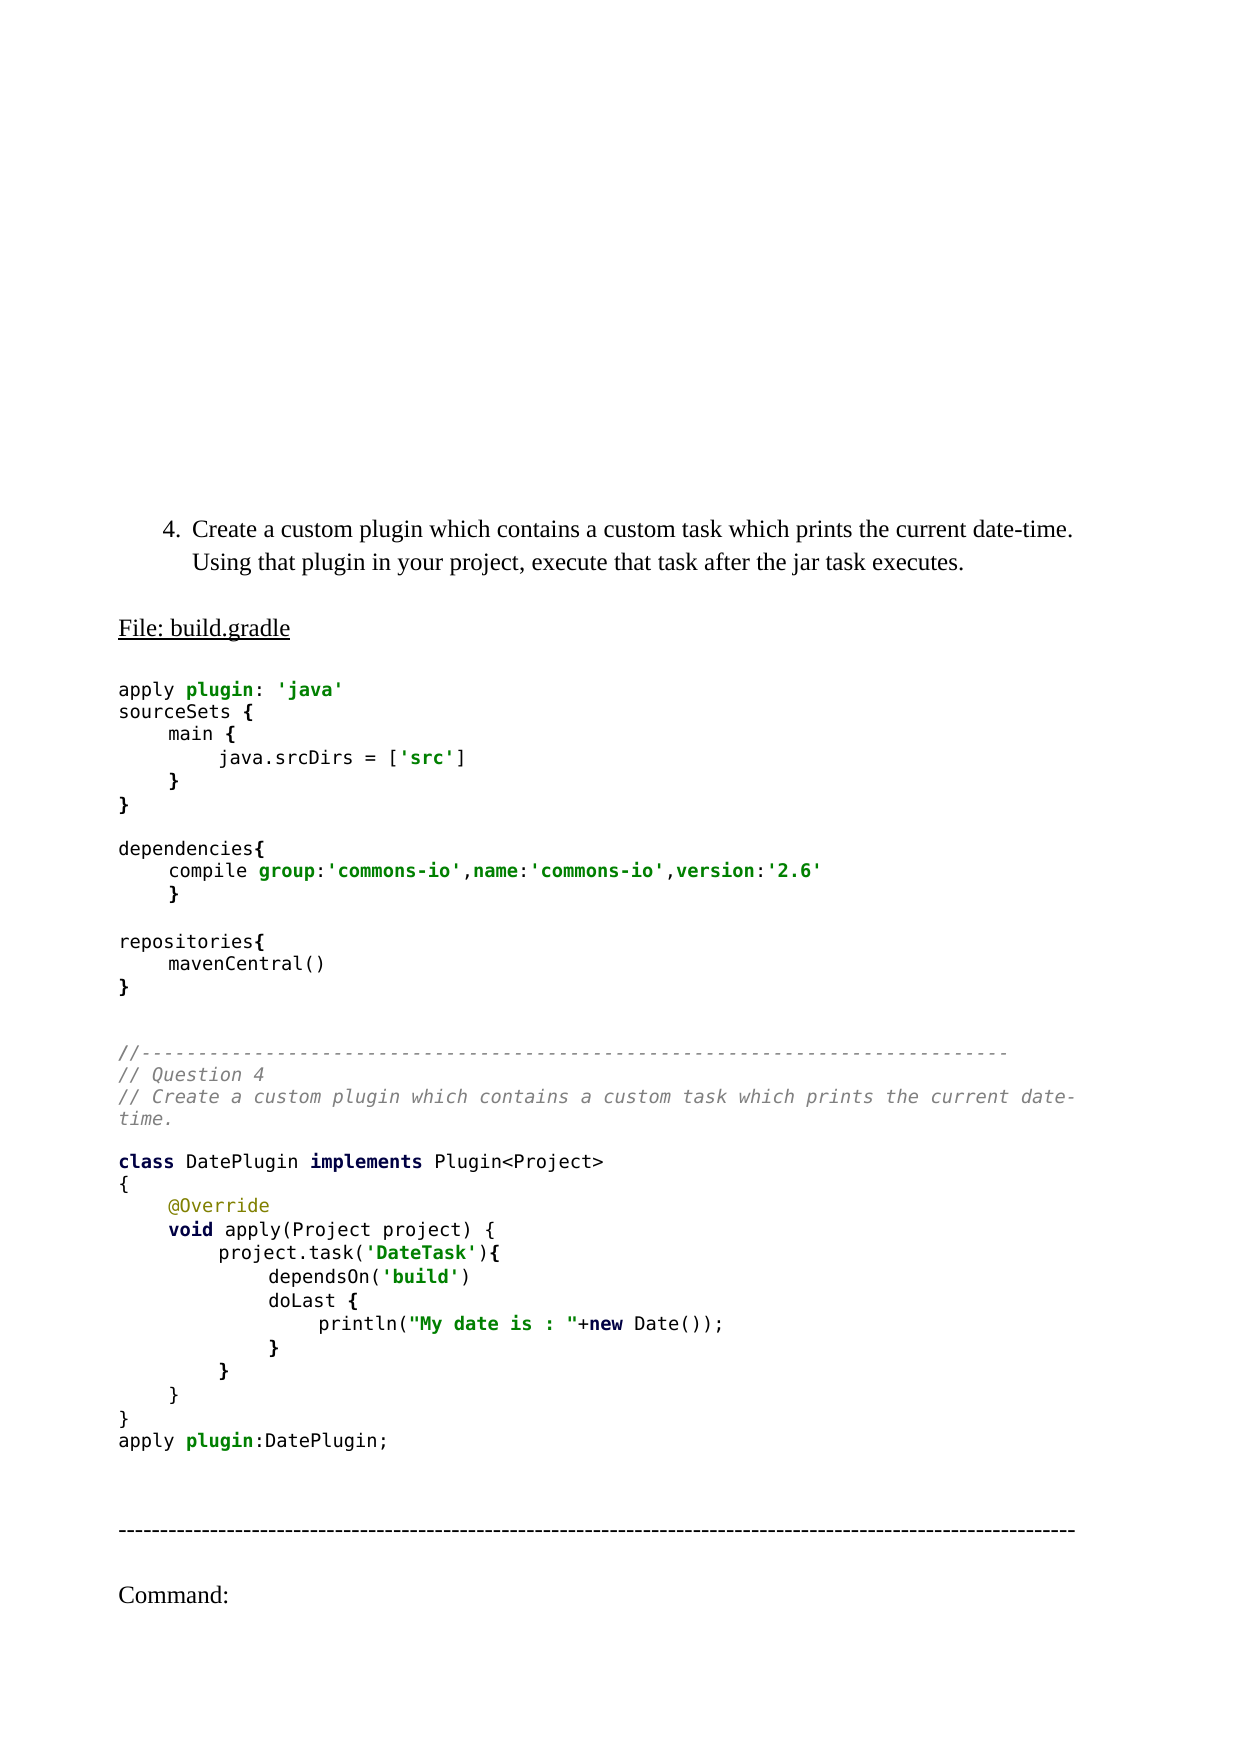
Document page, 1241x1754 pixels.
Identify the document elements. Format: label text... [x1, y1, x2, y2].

text } [118, 1384, 1122, 1408]
text apply plugin: 'java' [118, 679, 1122, 701]
text repositories{ [118, 931, 1122, 953]
list Create a custom plugin which contains a custom task which prints the current date-time. Using that plugin in your project, execute that task after the jar task executes. [162, 514, 1122, 576]
text dependsOn('build') [118, 1266, 1122, 1289]
text // Question 4 [118, 1064, 1122, 1086]
text doLast { [118, 1289, 1122, 1313]
text } [118, 771, 1122, 794]
text project.task('DateTask'){ [118, 1242, 1122, 1266]
text { [118, 1173, 1122, 1195]
text // Create a custom plugin which contains a custom task which prints the current date-time. [118, 1086, 1122, 1129]
text @Override [118, 1195, 1122, 1219]
text apply plugin:DatePlugin; [118, 1430, 1122, 1452]
text println("My date is : "+new Date()); [118, 1313, 1122, 1337]
text mavenCentral() [118, 953, 1122, 976]
text main { [118, 723, 1122, 747]
text ------------------------------------------------------------------------------------------------------------------- [118, 1514, 1122, 1543]
text } [118, 1337, 1122, 1361]
text compile group:'commons-io',name:'commons-io',version:'2.6' [118, 860, 1122, 883]
text } [118, 976, 1122, 998]
text java.srcDirs = ['src'] [118, 747, 1122, 771]
text } [118, 883, 1122, 907]
text class DatePlugin implements Plugin<Project> [118, 1151, 1122, 1173]
text sourceSets { [118, 701, 1122, 723]
text Command: [118, 1580, 1122, 1609]
text } [118, 794, 1122, 816]
text dependencies{ [118, 838, 1122, 860]
text void apply(Project project) { [118, 1219, 1122, 1242]
text } [118, 1361, 1122, 1384]
text File: build.gradle [118, 613, 1122, 642]
text //----------------------------------------------------------------------------- [118, 1042, 1122, 1064]
text } [118, 1408, 1122, 1430]
